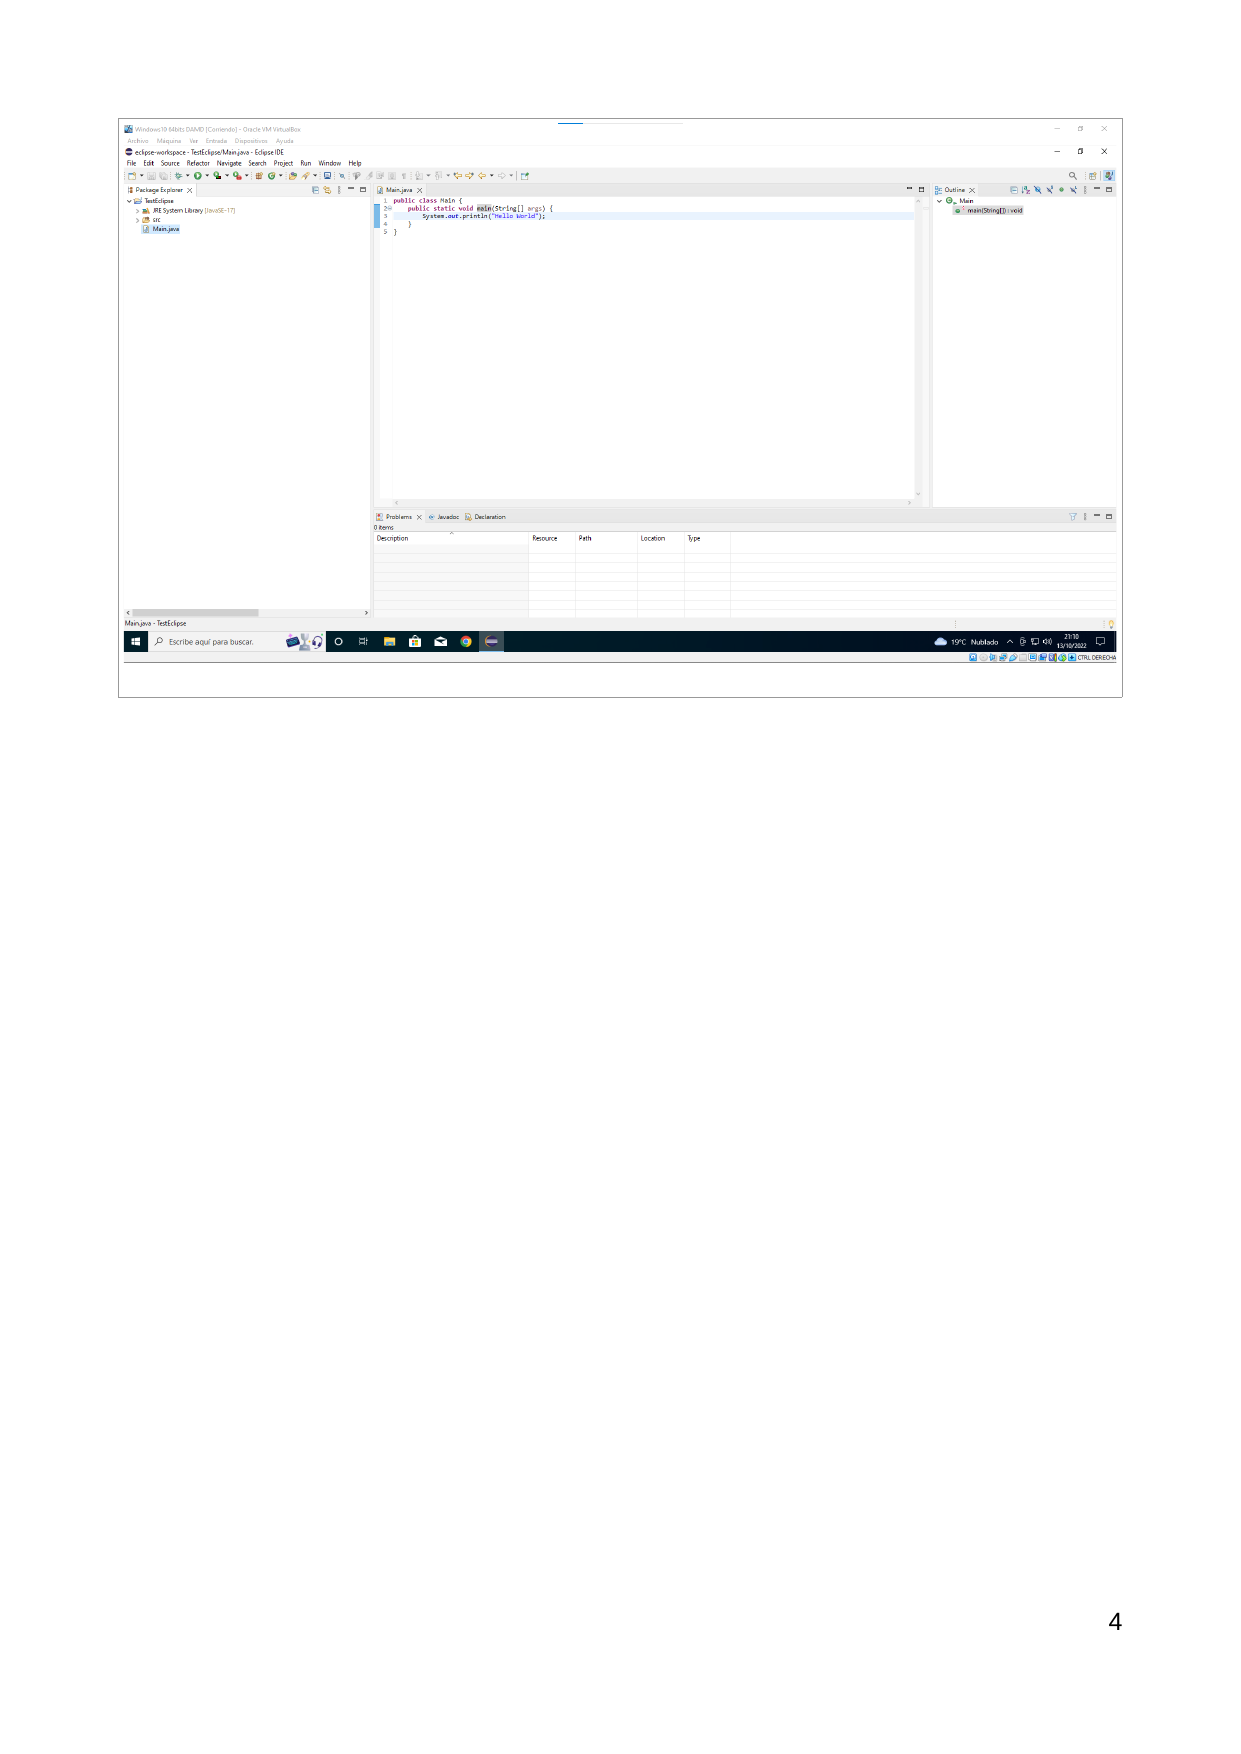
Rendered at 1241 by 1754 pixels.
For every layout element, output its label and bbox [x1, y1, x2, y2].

table_cell [119, 119, 1122, 697]
picture [123, 123, 1117, 663]
